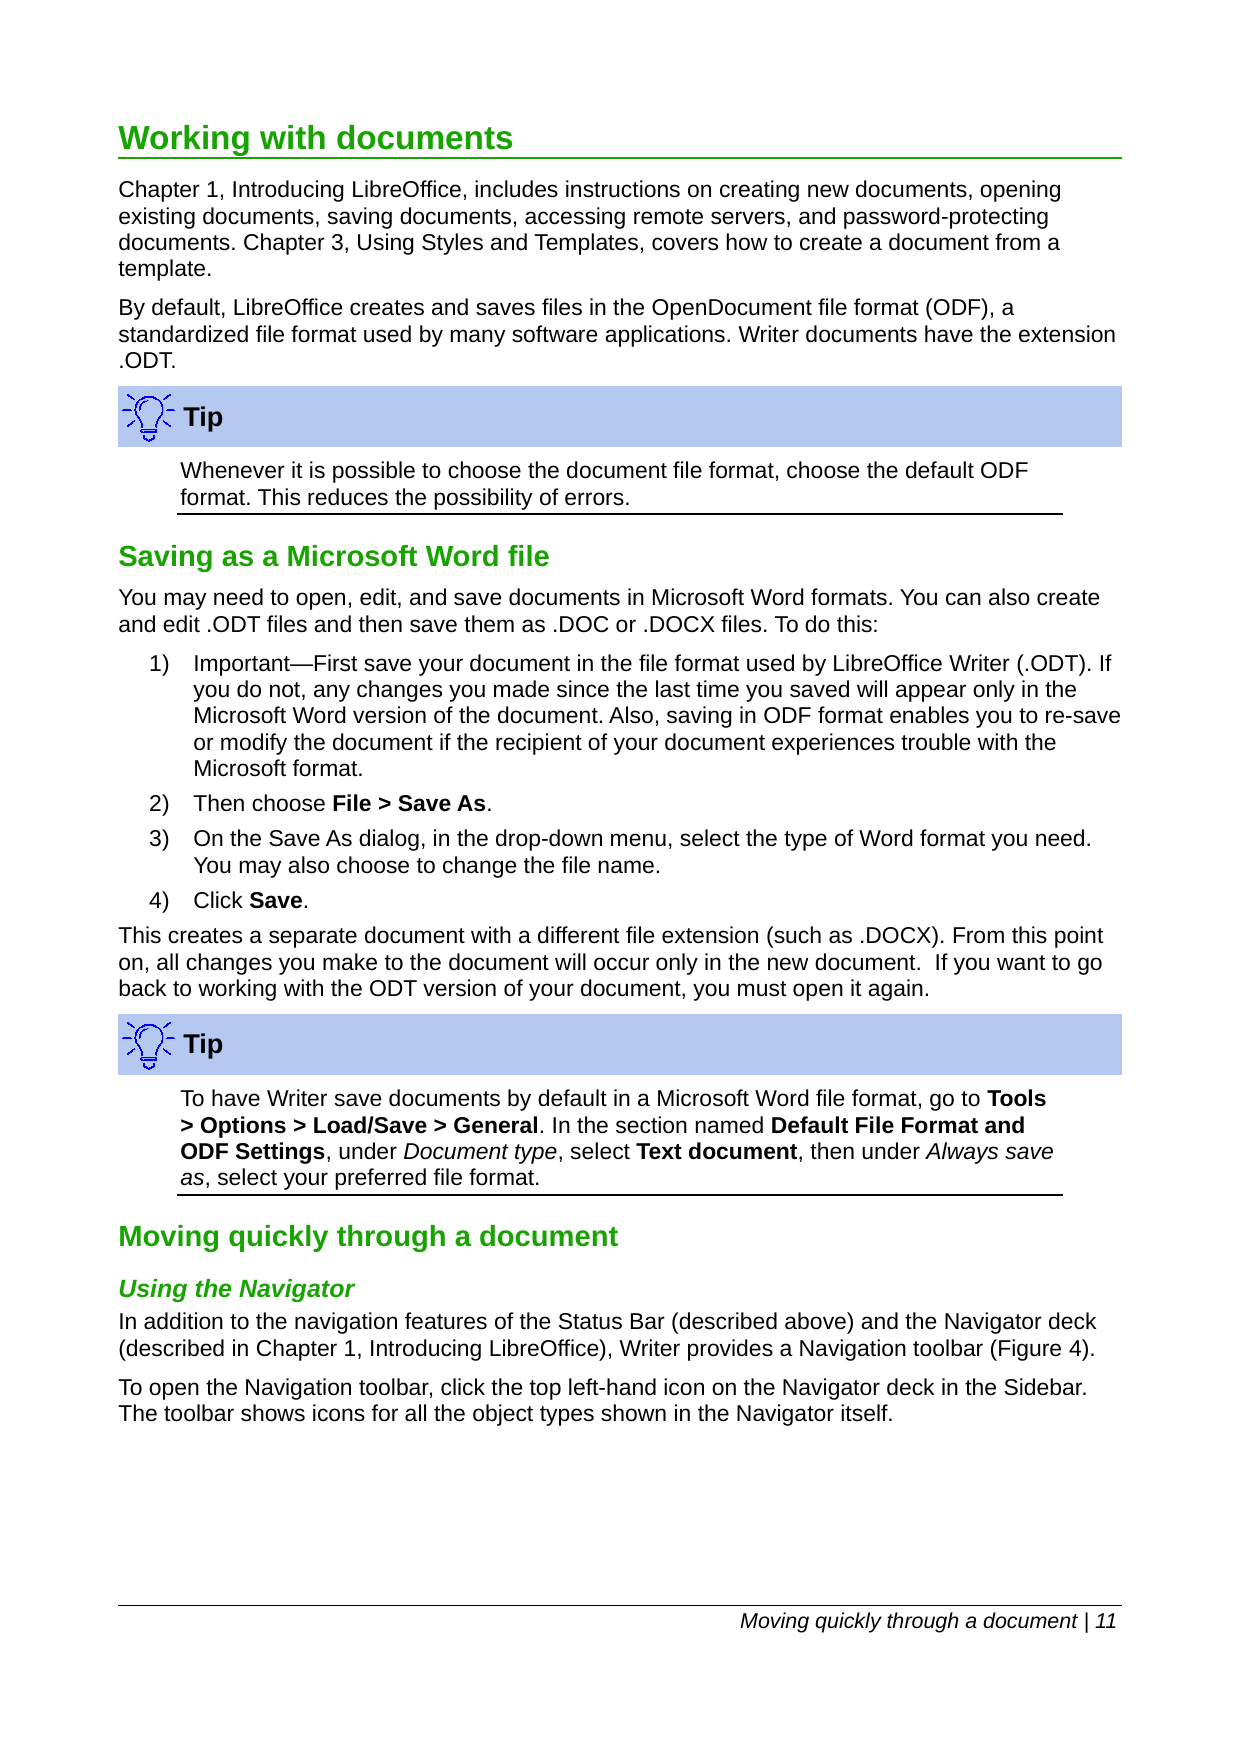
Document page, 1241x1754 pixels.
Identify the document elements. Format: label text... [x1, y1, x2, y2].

subtitle Tip [118, 1014, 1122, 1075]
picture [119, 386, 179, 446]
text In addition to the navigation features of the Status Bar (described above) and the Navigator deck (described in Chapter 1, Introducing LibreOffice), Writer provides a Navigation toolbar (Figure 4). [118, 1308, 1122, 1361]
text By default, LibreOffice creates and saves files in the OpenDocument file format (ODF), a standardized file format used by many software applications. Writer documents have the extension .ODT. [118, 294, 1122, 373]
subtitle Moving quickly through a document [118, 1219, 1122, 1253]
text To have Writer save documents by default in a Microsoft Word file format, go to Tools > Options > Load/Save > General. In the section named Default File Format and ODF Settings, under Document type, select Text document, then under Always save as, select your preferred file format. [177, 1082, 1063, 1194]
list Click Save. [169, 887, 1122, 913]
subtitle Using the Navigator [118, 1274, 1122, 1302]
text You may need to open, edit, and save documents in Microsoft Word formats. You can also create and edit .ODT files and then save them as .DOC or .DOCX files. To do this: [118, 584, 1122, 637]
picture [119, 1014, 179, 1074]
subtitle Saving as a Microsoft Word file [118, 539, 1122, 572]
list Then choose File > Save As. [169, 790, 1122, 816]
list Important—First save your document in the file format used by LibreOffice Writer (.ODT). If you do not, any changes you made since the last time you saved will appear only in the Microsoft Word version of the document. Also, saving in ODF format enables you to re-save or modify the document if the recipient of your document experiences trouble with the Microsoft format. [169, 649, 1122, 781]
text Whenever it is possible to choose the document file format, choose the default ODF format. This reduces the possibility of errors. [177, 454, 1063, 513]
text Chapter 1, Introducing LibreOffice, includes instructions on creating new documents, opening existing documents, saving documents, accessing remote servers, and password-protecting documents. Chapter 3, Using Styles and Templates, covers how to create a document from a template. [118, 176, 1122, 282]
list On the Save As dialog, in the drop-down menu, select the type of Word format you need. You may also choose to change the file name. [169, 825, 1122, 878]
text This creates a separate document with a different file extension (such as .DOCX). From this point on, all changes you make to the document will occur only in the new document. If you want to go back to working with the ODT version of your document, you must open it again. [118, 922, 1122, 1001]
subtitle Tip [118, 386, 1122, 447]
subtitle Working with documents [118, 118, 1122, 157]
text To open the Navigation toolbar, click the top left-hand icon on the Navigator deck in the Sidebar. The toolbar shows icons for all the object types shown in the Navigator itself. [118, 1373, 1122, 1426]
